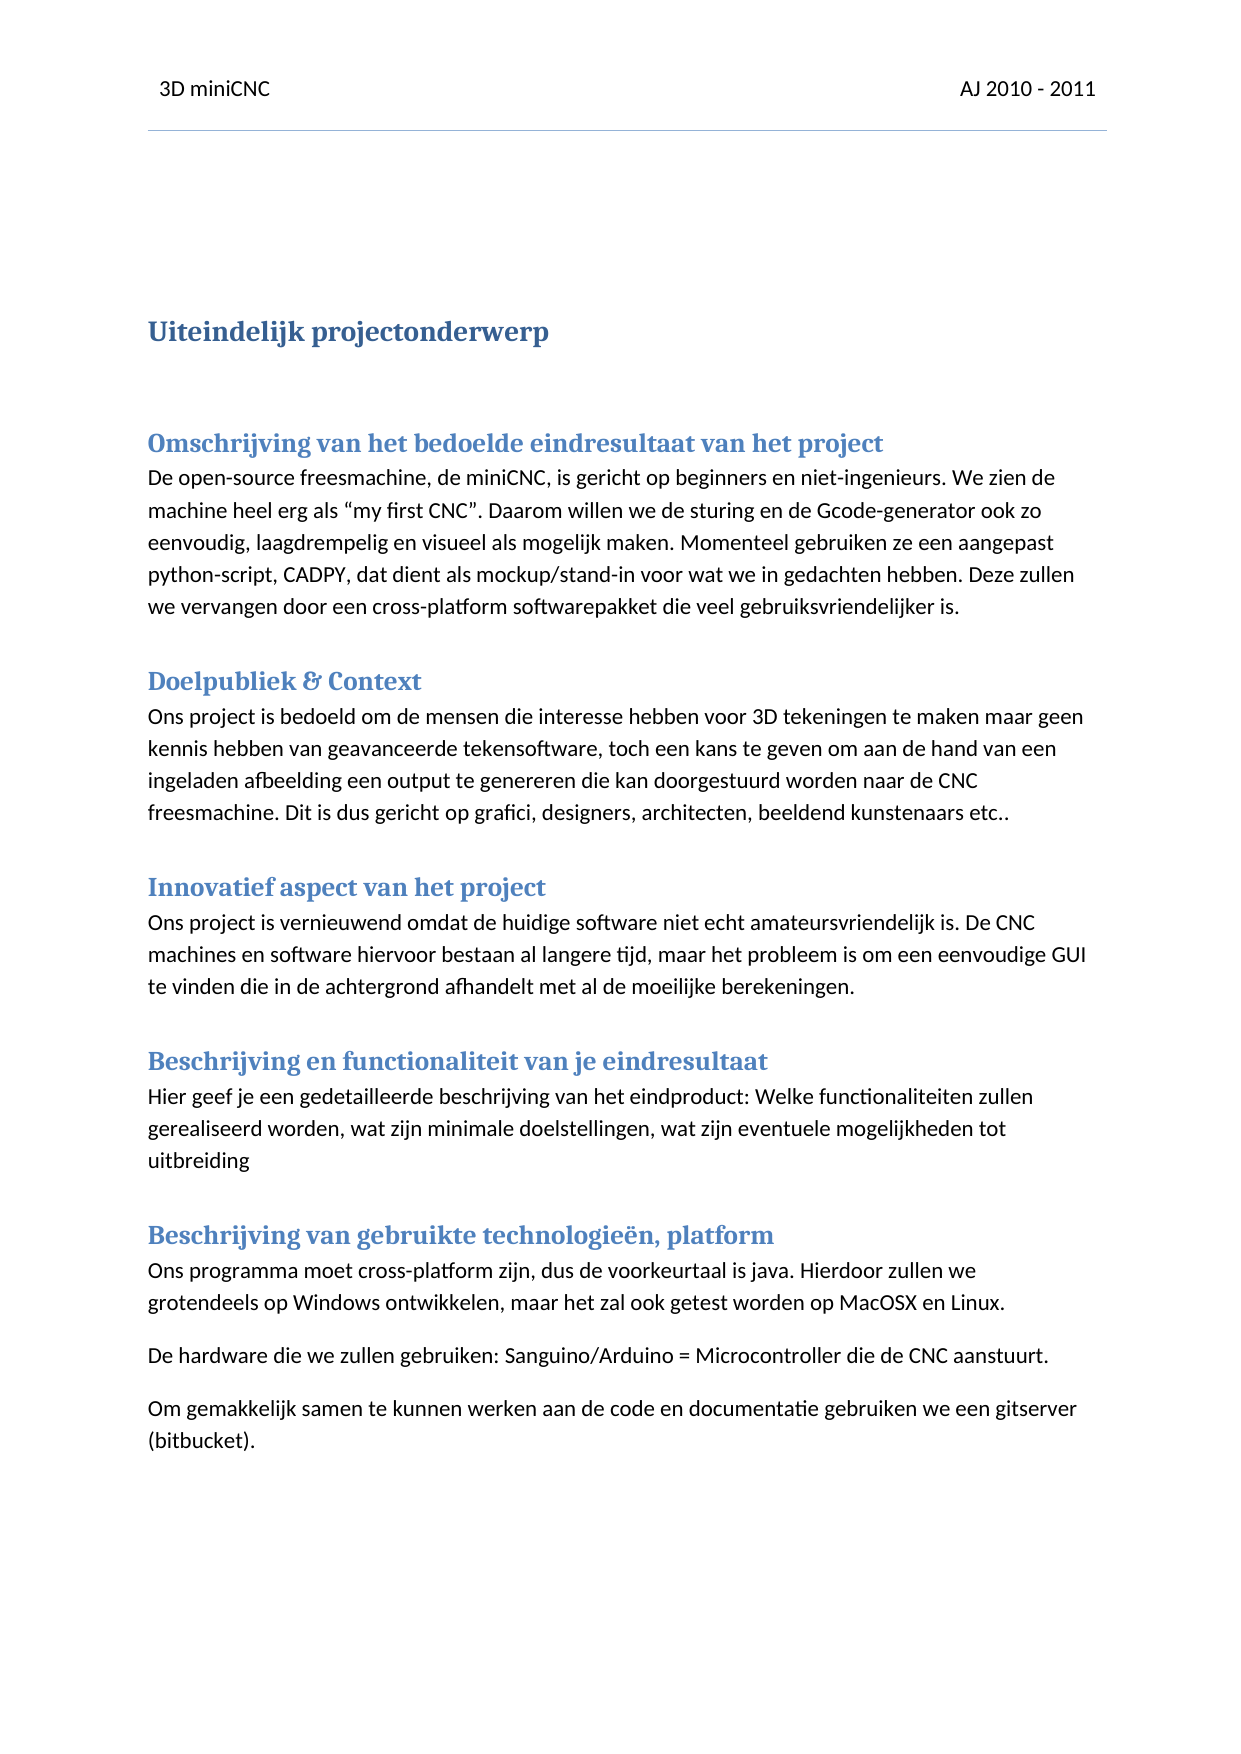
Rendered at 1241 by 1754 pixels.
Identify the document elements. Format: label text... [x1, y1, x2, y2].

subtitle Innovatief aspect van het project [148, 872, 1093, 903]
subtitle Doelpubliek & Context [148, 666, 1093, 697]
text De open-source freesmachine, de miniCNC, is gericht op beginners en niet-ingenieurs. We zien de machine heel erg als “my first CNC”. Daarom willen we de sturing en de Gcode-generator ook zo eenvoudig, laagdrempelig en visueel als mogelijk maken. Momenteel gebruiken ze een aangepast python-script, CADPY, dat dient als mockup/stand-in voor wat we in gedachten hebben. Deze zullen we vervangen door een cross-platform softwarepakket die veel gebruiksvriendelijker is. [148, 463, 1093, 620]
subtitle Beschrijving van gebruikte technologieën, platform [148, 1220, 1093, 1251]
subtitle Uiteindelijk projectonderwerp [148, 315, 1093, 349]
text Hier geef je een gedetailleerde beschrijving van het eindproduct: Welke functionaliteiten zullen gerealiseerd worden, wat zijn minimale doelstellingen, wat zijn eventuele mogelijkheden tot uitbreiding [148, 1082, 1093, 1174]
text Ons project is bedoeld om de mensen die interesse hebben voor 3D tekeningen te maken maar geen kennis hebben van geavanceerde tekensoftware, toch een kans te geven om aan de hand van een ingeladen afbeelding een output te genereren die kan doorgestuurd worden naar de CNC freesmachine. Dit is dus gericht op grafici, designers, architecten, beeldend kunstenaars etc.. [148, 702, 1093, 826]
text Ons project is vernieuwend omdat de huidige software niet echt amateursvriendelijk is. De CNC machines en software hiervoor bestaan al langere tijd, maar het probleem is om een eenvoudige GUI te vinden die in de achtergrond afhandelt met al de moeilijke berekeningen. [148, 908, 1093, 1000]
text Ons programma moet cross-platform zijn, dus de voorkeurtaal is java. Hierdoor zullen we grotendeels op Windows ontwikkelen, maar het zal ook getest worden op MacOSX en Linux. [148, 1256, 1093, 1316]
text De hardware die we zullen gebruiken: Sanguino/Arduino = Microcontroller die de CNC aanstuurt. [148, 1341, 1093, 1369]
subtitle Beschrijving en functionaliteit van je eindresultaat [148, 1046, 1093, 1077]
text Om gemakkelijk samen te kunnen werken aan de code en documentatie gebruiken we een gitserver (bitbucket). [148, 1394, 1093, 1454]
subtitle Omschrijving van het bedoelde eindresultaat van het project [148, 428, 1093, 459]
